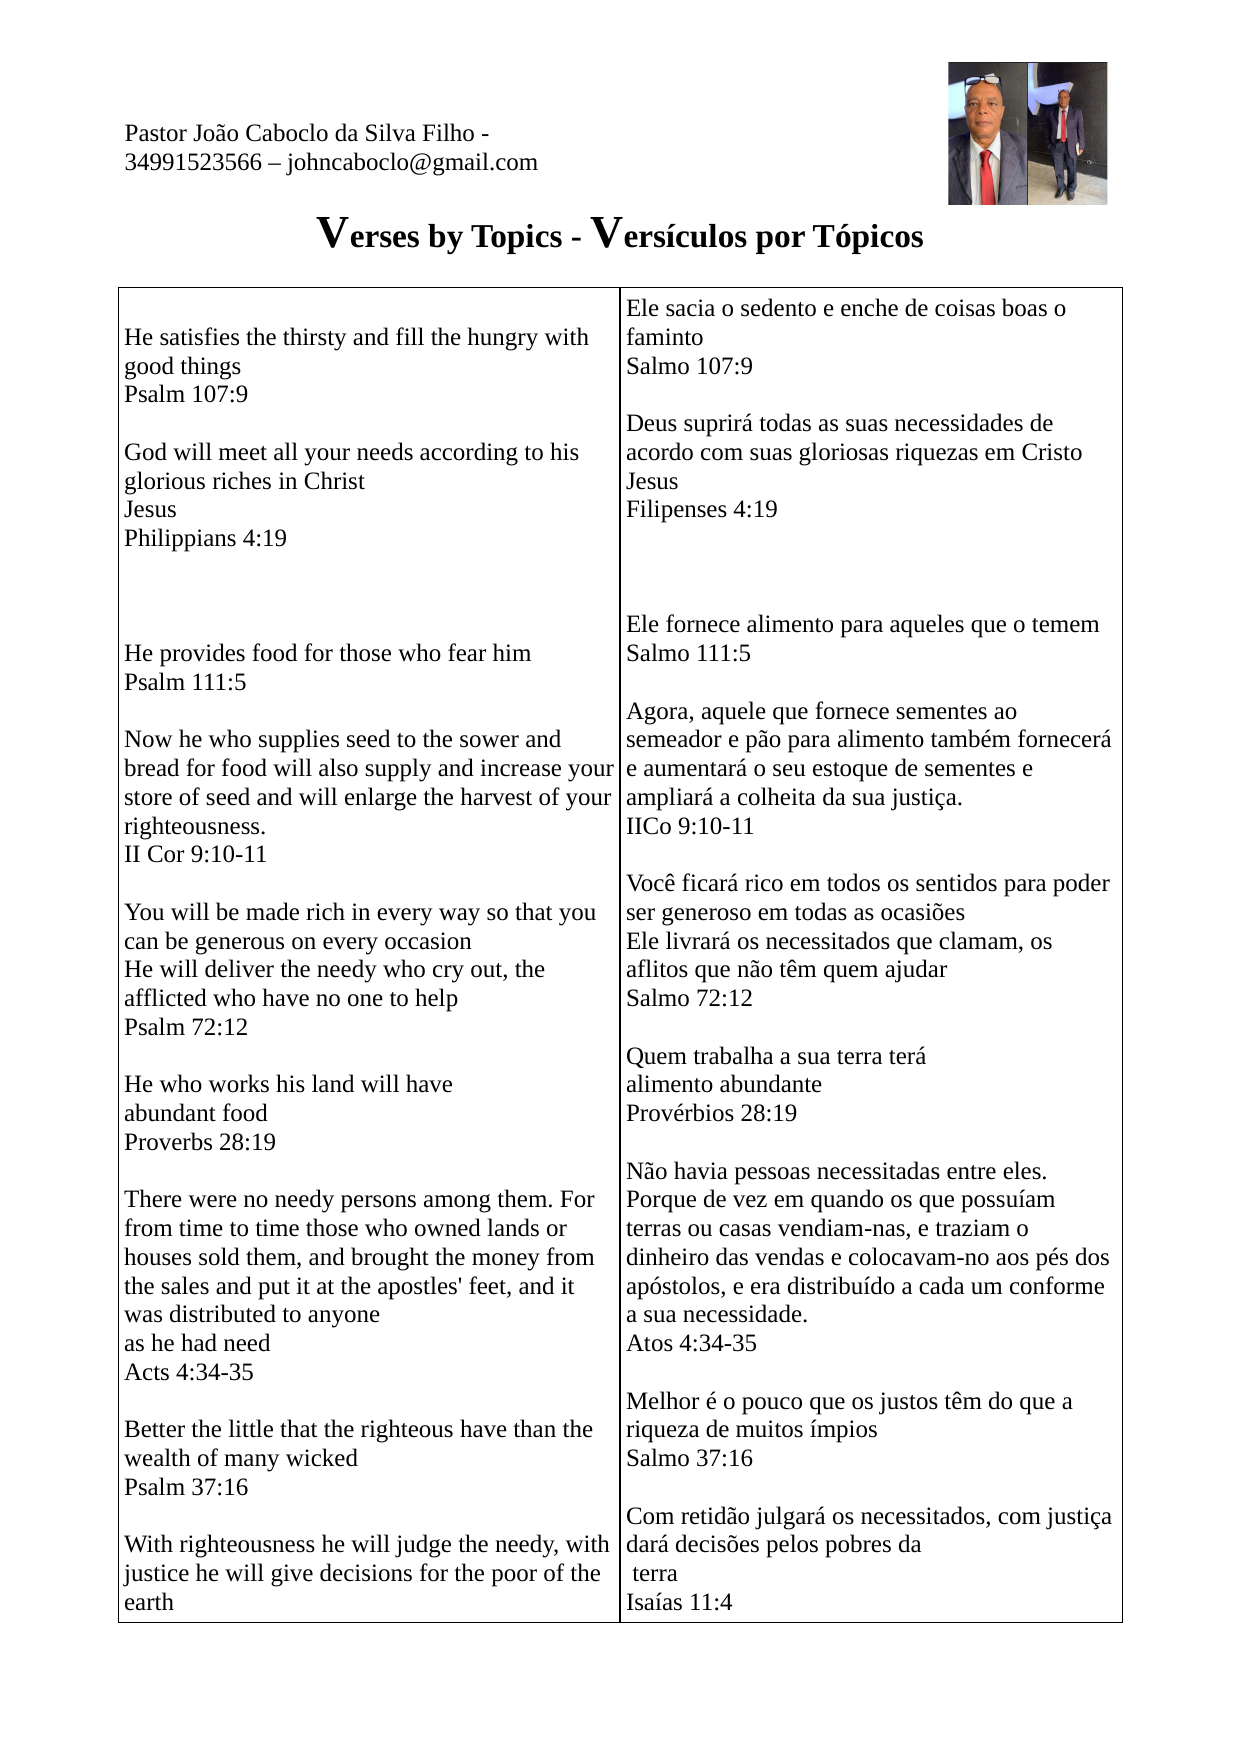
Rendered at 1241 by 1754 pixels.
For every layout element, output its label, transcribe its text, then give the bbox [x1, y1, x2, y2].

table_cell He satisfies the thirsty and fill the hungry with good things Psalm 107:9 God will meet all your needs according to his glorious riches in Christ Jesus Philippians 4:19 He provides food for those who fear him Psalm 111:5 Now he who supplies seed to the sower and bread for food will also supply and increase your store of seed and will enlarge the harvest of your righteousness. II Cor 9:10-11 You will be made rich in every way so that you can be generous on every occasion He will deliver the needy who cry out, the afflicted who have no one to help Psalm 72:12 He who works his land will have abundant food Proverbs 28:19 There were no needy persons among them. For from time to time those who owned lands or houses sold them, and brought the money from the sales and put it at the apostles' feet, and it was distributed to anyone as he had need Acts 4:34-35 Better the little that the righteous have than the wealth of many wicked Psalm 37:16 With righteousness he will judge the needy, with justice he will give decisions for the poor of the earth [119, 288, 619, 1622]
picture [948, 62, 1108, 205]
table_cell Ele sacia o sedento e enche de coisas boas o faminto Salmo 107:9 Deus suprirá todas as suas necessidades de acordo com suas gloriosas riquezas em Cristo Jesus Filipenses 4:19 Ele fornece alimento para aqueles que o temem Salmo 111:5 Agora, aquele que fornece sementes ao semeador e pão para alimento também fornecerá e aumentará o seu estoque de sementes e ampliará a colheita da sua justiça. IICo 9:10-11 Você ficará rico em todos os sentidos para poder ser generoso em todas as ocasiões Ele livrará os necessitados que clamam, os aflitos que não têm quem ajudar Salmo 72:12 Quem trabalha a sua terra terá alimento abundante Provérbios 28:19 Não havia pessoas necessitadas entre eles. Porque de vez em quando os que possuíam terras ou casas vendiam-nas, e traziam o dinheiro das vendas e colocavam-no aos pés dos apóstolos, e era distribuído a cada um conforme a sua necessidade. Atos 4:34-35 Melhor é o pouco que os justos têm do que a riqueza de muitos ímpios Salmo 37:16 Com retidão julgará os necessitados, com justiça dará decisões pelos pobres da terra Isaías 11:4 [621, 288, 1122, 1622]
